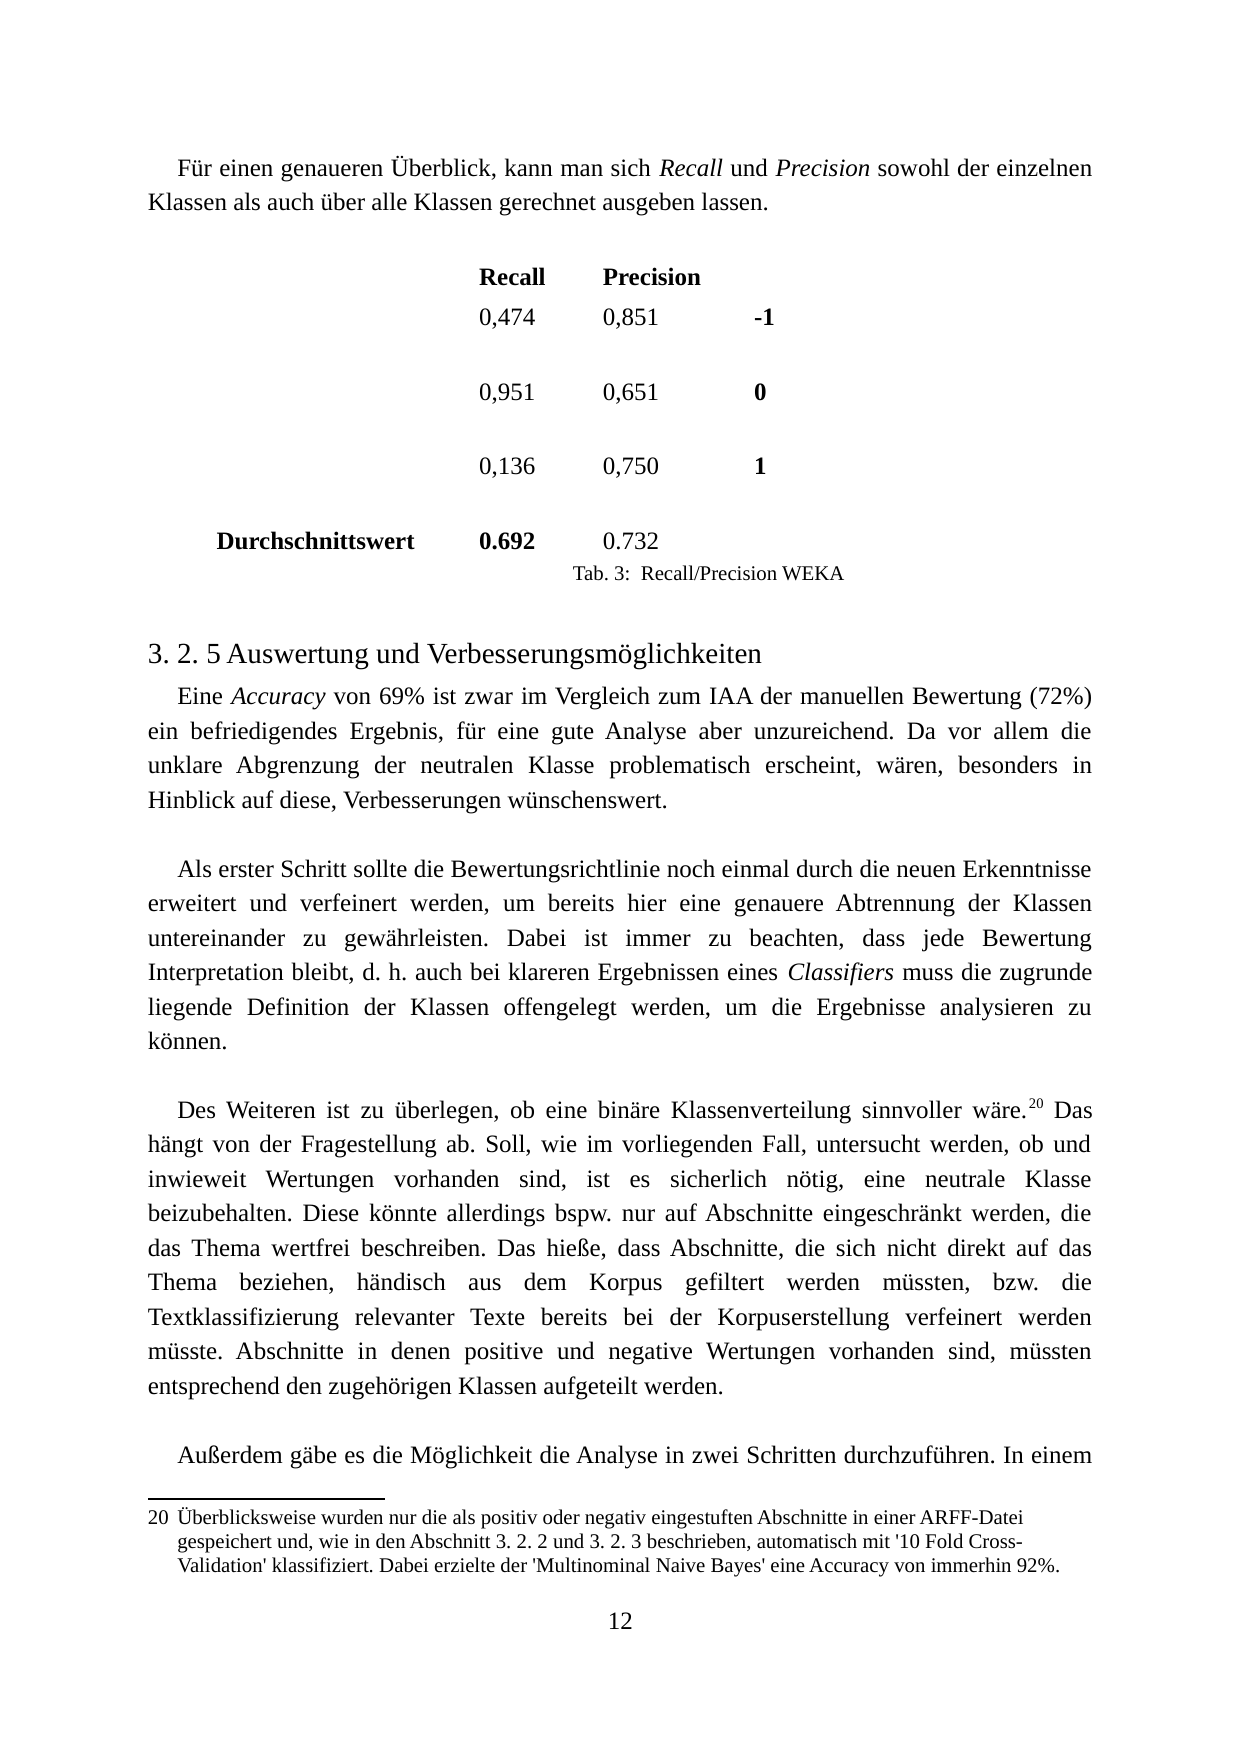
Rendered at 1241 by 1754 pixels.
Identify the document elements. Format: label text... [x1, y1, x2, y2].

table_cell 0,951 [444, 371, 567, 446]
text Des Weiteren ist zu überlegen, ob eine binäre Klassenverteilung sinnvoller wäre. Das hängt von der Fragestellung ab. Soll, wie im vorliegenden Fall, untersucht werden, ob und inwieweit Wertungen vorhanden sind, ist es sicherlich nötig, eine neutrale Klasse beizubehalten. Diese könnte allerdings bspw. nur auf Abschnitte eingeschränkt werden, die das Thema wertfrei beschreiben. Das hieße, dass Abschnitte, die sich nicht direkt auf das Thema beziehen, händisch aus dem Korpus gefiltert werden müssten, bzw. die Textklassifizierung relevanter Texte bereits bei der Korpuserstellung verfeinert werden müsste. Abschnitte in denen positive und negative Wertungen vorhanden sind, müssten entsprechend den zugehörigen Klassen aufgeteilt werden. [148, 1095, 1093, 1399]
table_cell 0,692 [444, 520, 567, 561]
table_header [181, 256, 444, 520]
table_cell 0 [719, 371, 841, 446]
table_cell 1 [719, 446, 841, 520]
table_header [719, 256, 841, 296]
text Für einen genaueren Überblick, kann man sich Recall und Precision sowohl der einzelnen Klassen als auch über alle Klassen gerechnet ausgeben lassen. [148, 153, 1093, 216]
table_cell 0,474 [444, 296, 567, 371]
table_cell 0,750 [568, 446, 719, 520]
text 3. 2. 5 Auswertung und Verbesserungsmöglichkeiten [148, 636, 1093, 669]
table_header Precision [568, 256, 719, 296]
table_cell Durchschnittswert [181, 520, 444, 561]
table_cell -1 [719, 296, 841, 371]
text Außerdem gäbe es die Möglichkeit die Analyse in zwei Schritten durchzuführen. In einem [148, 1440, 1093, 1468]
text Überblicksweise wurden nur die als positiv oder negativ eingestuften Abschnitte in einer ARFF-Datei gespeichert und, wie in den Abschnitt 3. 2. 2 und 3. 2. 3 beschrieben, automatisch mit '10 Fold Cross-Validation' klassifiziert. Dabei erzielte der 'Multinominal Naive Bayes' eine Accuracy von immerhin 92%. [148, 1505, 1093, 1577]
text Als erster Schritt sollte die Bewertungsrichtlinie noch einmal durch die neuen Erkenntnisse erweitert und verfeinert werden, um bereits hier eine genauere Abtrennung der Klassen untereinander zu gewährleisten. Dabei ist immer zu beachten, dass jede Bewertung Interpretation bleibt, d. h. auch bei klareren Ergebnissen eines Classifiers muss die zugrunde liegende Definition der Klassen offengelegt werden, um die Ergebnisse analysieren zu können. [148, 854, 1093, 1055]
table_cell 0,136 [444, 446, 567, 520]
text Eine Accuracy von 69% ist zwar im Vergleich zum IAA der manuellen Bewertung (72%) ein befriedigendes Ergebnis, für eine gute Analyse aber unzureichend. Da vor allem die unklare Abgrenzung der neutralen Klasse problematisch erscheint, wären, besonders in Hinblick auf diese, Verbesserungen wünschenswert. [148, 681, 1093, 813]
table_cell 0,651 [568, 371, 719, 446]
table_cell 0,732 [568, 520, 719, 561]
table_header Recall [444, 256, 567, 296]
table_cell [719, 520, 841, 561]
text Tab. 3: Recall/Precision WEKA [148, 561, 1093, 584]
table_cell 0,851 [568, 296, 719, 371]
